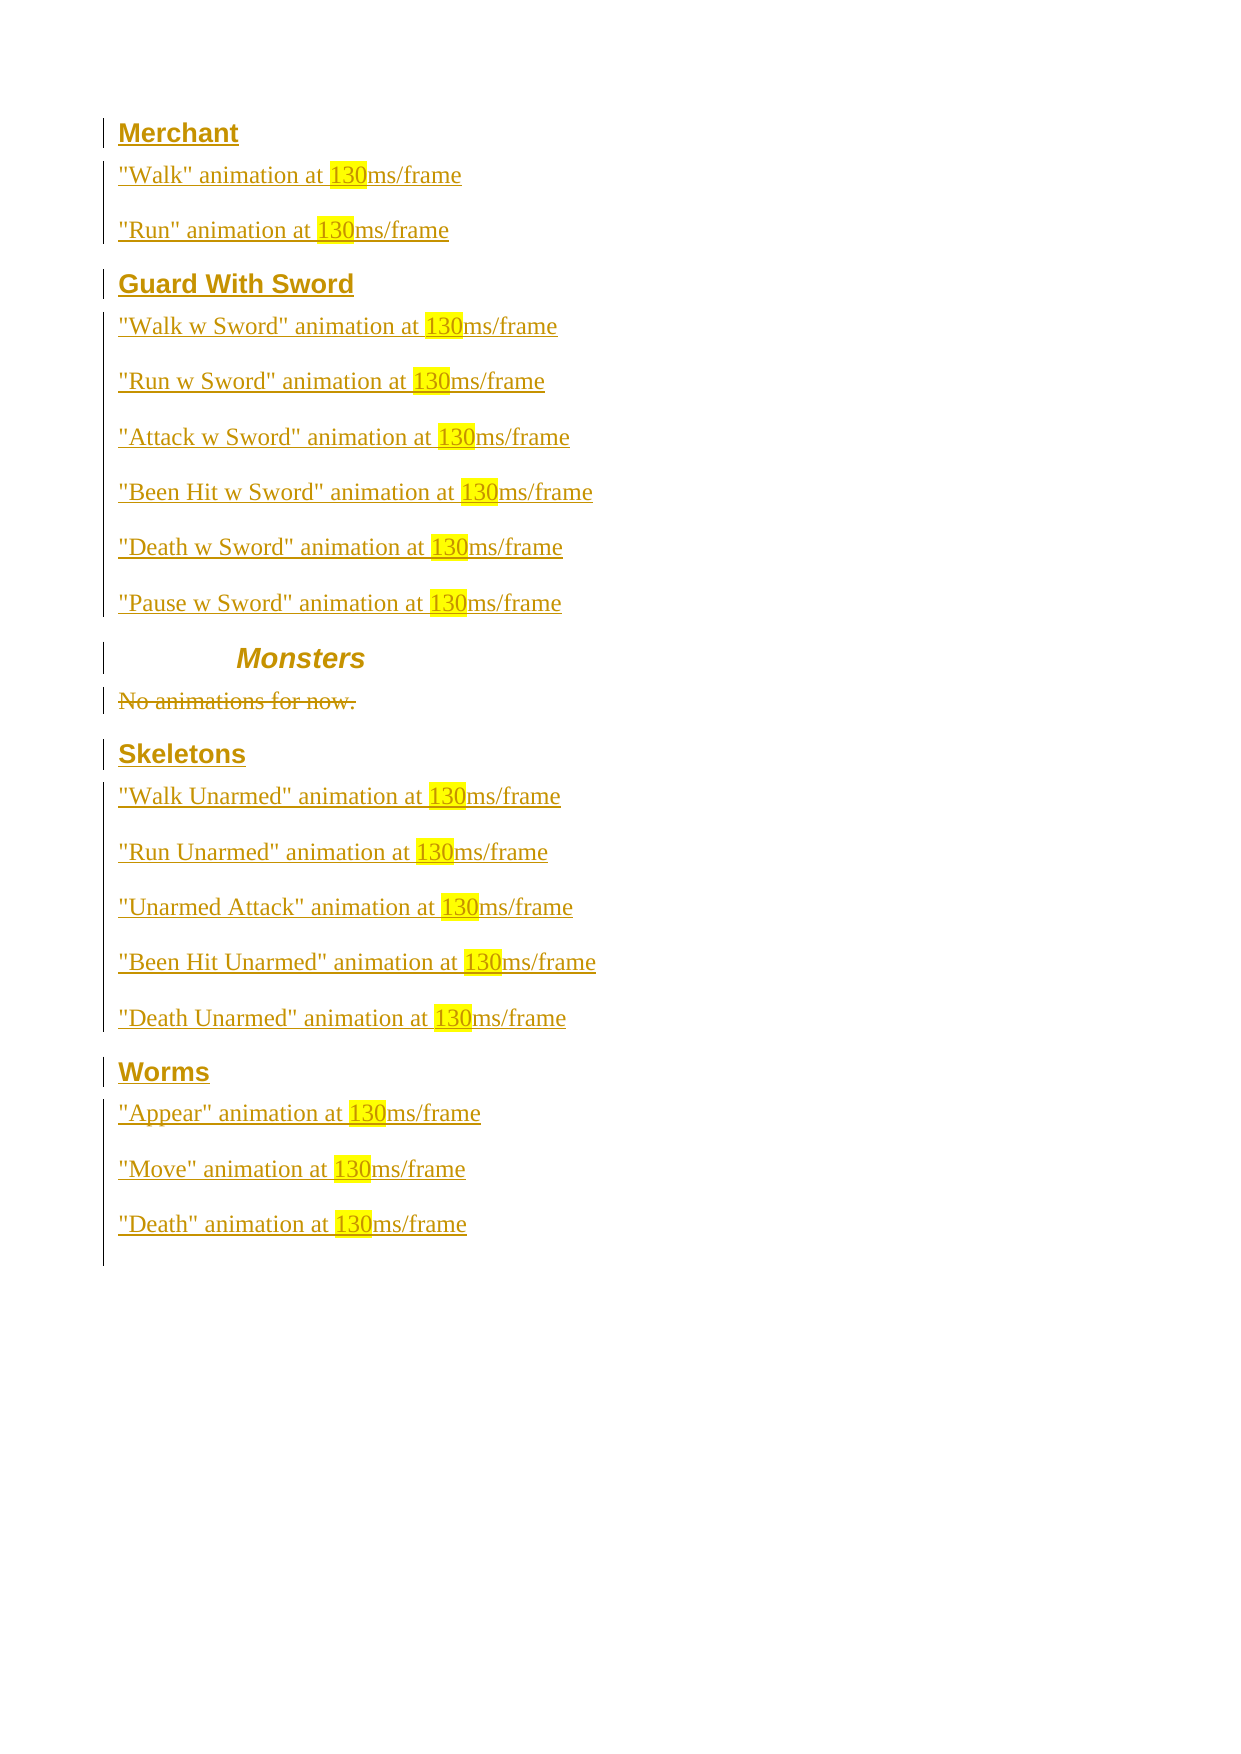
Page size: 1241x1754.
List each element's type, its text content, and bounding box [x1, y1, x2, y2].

text "Been Hit w Sword" animation at 130ms/frame [118, 478, 1122, 506]
subtitle Worms [118, 1057, 1122, 1087]
text "Walk w Sword" animation at 130ms/frame [118, 312, 1122, 339]
text "Death w Sword" animation at 130ms/frame [118, 533, 1122, 561]
text "Appear" animation at 130ms/frame [118, 1099, 1122, 1127]
text "Attack w Sword" animation at 130ms/frame [118, 423, 1122, 450]
text "Walk Unarmed" animation at 130ms/frame [118, 782, 1122, 810]
text "Run Unarmed" animation at 130ms/frame [118, 838, 1122, 865]
subtitle Merchant [118, 118, 1122, 148]
text "Death Unarmed" animation at 130ms/frame [118, 1004, 1122, 1032]
text "Walk" animation at 130ms/frame [118, 161, 1122, 189]
subtitle Guard With Sword [118, 269, 1122, 299]
text "Unarmed Attack" animation at 130ms/frame [118, 893, 1122, 921]
text "Run w Sword" animation at 130ms/frame [118, 367, 1122, 395]
text "Pause w Sword" animation at 130ms/frameMonsters [118, 589, 1122, 617]
text "Death" animation at 130ms/frame [118, 1210, 1122, 1238]
text "Run" animation at 130ms/frame [118, 216, 1122, 244]
text "Move" animation at 130ms/frame [118, 1155, 1122, 1183]
text "Been Hit Unarmed" animation at 130ms/frame [118, 948, 1122, 976]
subtitle Skeletons [118, 739, 1122, 770]
